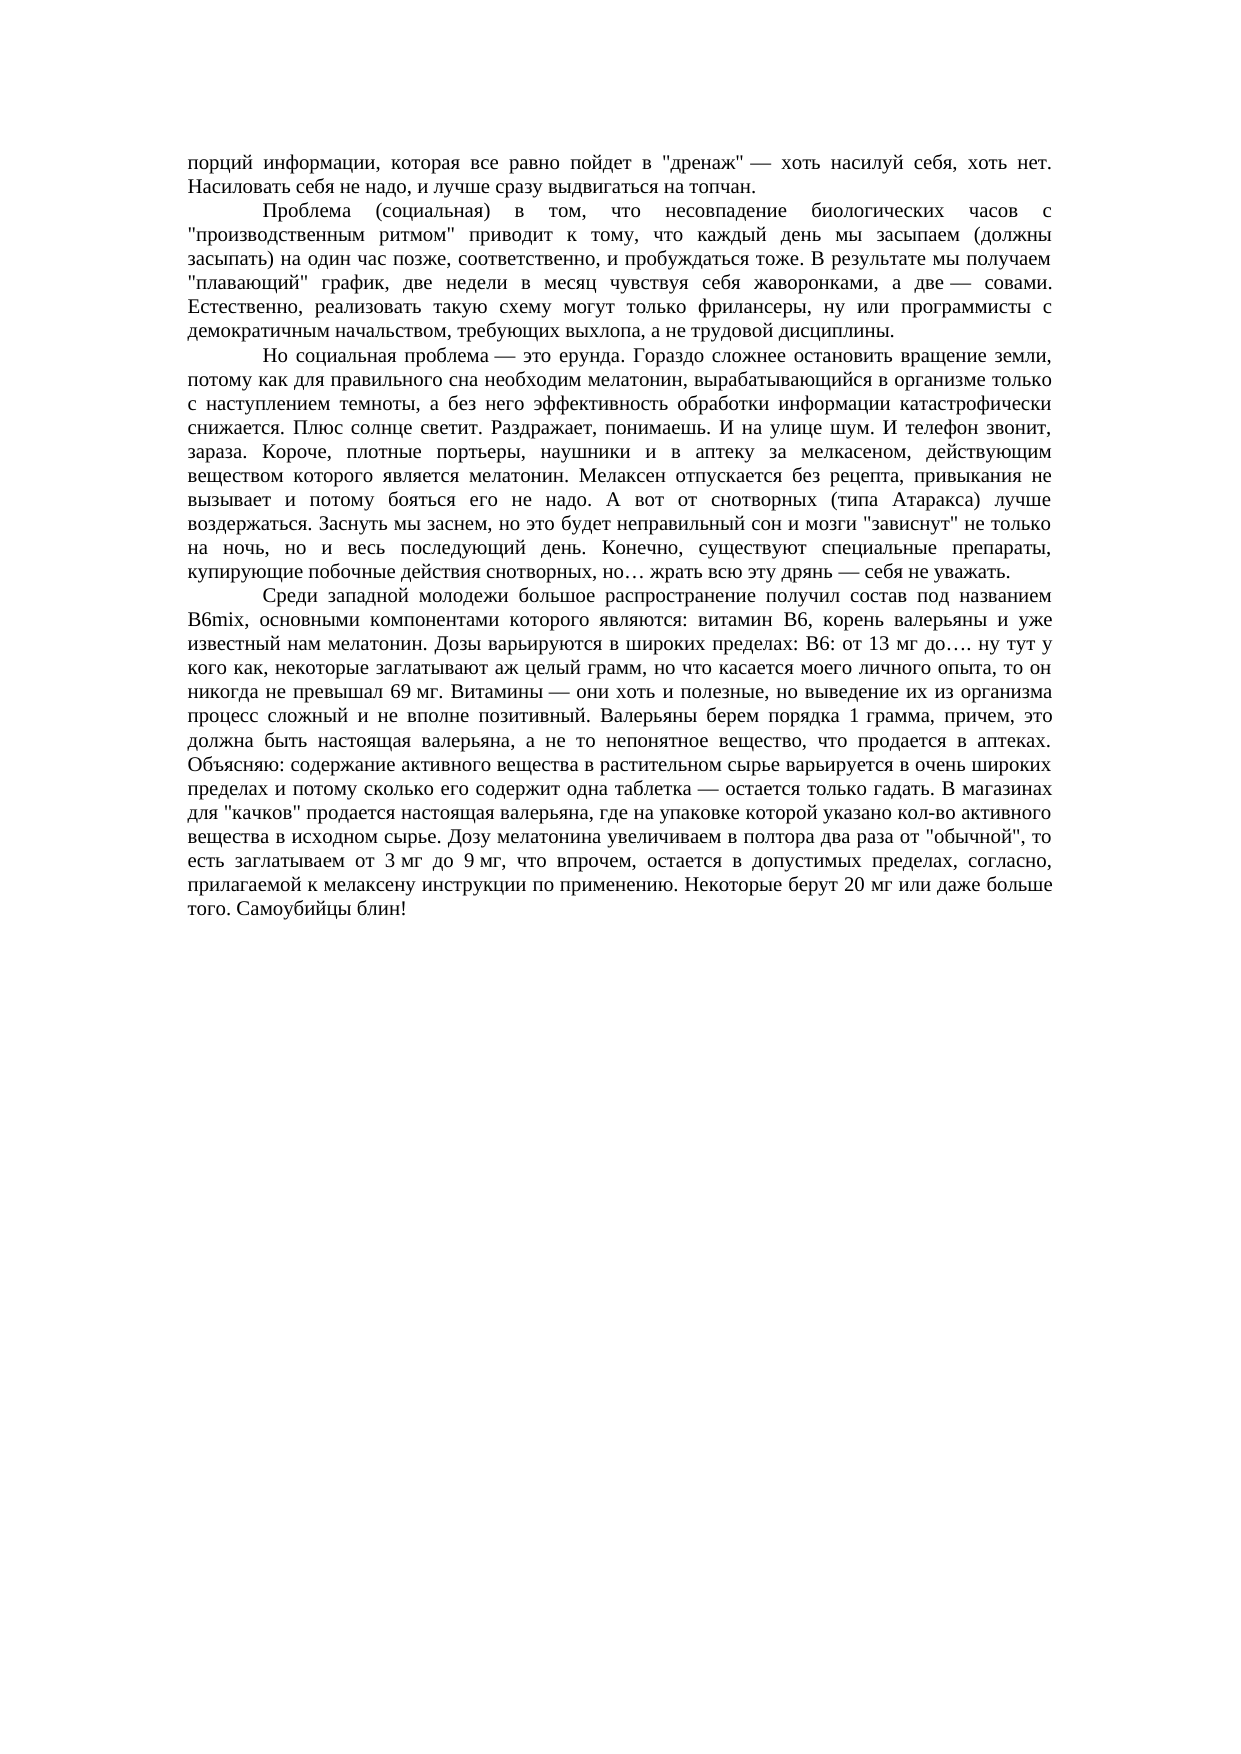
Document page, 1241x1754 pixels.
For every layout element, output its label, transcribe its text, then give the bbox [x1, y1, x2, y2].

text Проблема (социальная) в том, что несовпадение биологических часов с "производственным ритмом" приводит к тому, что каждый день мы засыпаем (должны засыпать) на один час позже, соответственно, и пробуждаться тоже. В результате мы получаем "плавающий" график, две недели в месяц чувствуя себя жаворонками, а две — совами. Естественно, реализовать такую схему могут только фрилансеры, ну или программисты с демократичным начальством, требующих выхлопа, а не трудовой дисциплины. [187, 198, 1053, 342]
text Но социальная проблема — это ерунда. Гораздо сложнее остановить вращение земли, потому как для правильного сна необходим мелатонин, вырабатывающийся в организме только с наступлением темноты, а без него эффективность обработки информации катастрофически снижается. Плюс солнце светит. Раздражает, понимаешь. И на улице шум. И телефон звонит, зараза. Короче, плотные портьеры, наушники и в аптеку за мелкасеном, действующим веществом которого является мелатонин. Мелаксен отпускается без рецепта, привыкания не вызывает и потому бояться его не надо. А вот от снотворных (типа Атаракса) лучше воздержаться. Заснуть мы заснем, но это будет неправильный сон и мозги "зависнут" не только на ночь, но и весь последующий день. Конечно, существуют специальные препараты, купирующие побочные действия снотворных, но… жрать всю эту дрянь — себя не уважать. [187, 342, 1053, 583]
text Среди западной молодежи большое распространение получил состав под названием B6mix, основными компонентами которого являются: витамин B6, корень валерьяны и уже известный нам мелатонин. Дозы варьируются в широких пределах: B6: от 13 мг до…. ну тут у кого как, некоторые заглатывают аж целый грамм, но что касается моего личного опыта, то он никогда не превышал 69 мг. Витамины — они хоть и полезные, но выведение их из организма процесс сложный и не вполне позитивный. Валерьяны берем порядка 1 грамма, причем, это должна быть настоящая валерьяна, а не то непонятное вещество, что продается в аптеках. Объясняю: содержание активного вещества в растительном сырье варьируется в очень широких пределах и потому сколько его содержит одна таблетка — остается только гадать. В магазинах для "качков" продается настоящая валерьяна, где на упаковке которой указано кол-во активного вещества в исходном сырье. Дозу мелатонина увеличиваем в полтора два раза от "обычной", то есть заглатываем от 3 мг до 9 мг, что впрочем, остается в допустимых пределах, согласно, прилагаемой к мелаксену инструкции по применению. Некоторые берут 20 мг или даже больше того. Самоубийцы блин! [187, 583, 1053, 920]
text порций информации, которая все равно пойдет в "дренаж" — хоть насилуй себя, хоть нет. Насиловать себя не надо, и лучше сразу выдвигаться на топчан. [187, 150, 1053, 198]
